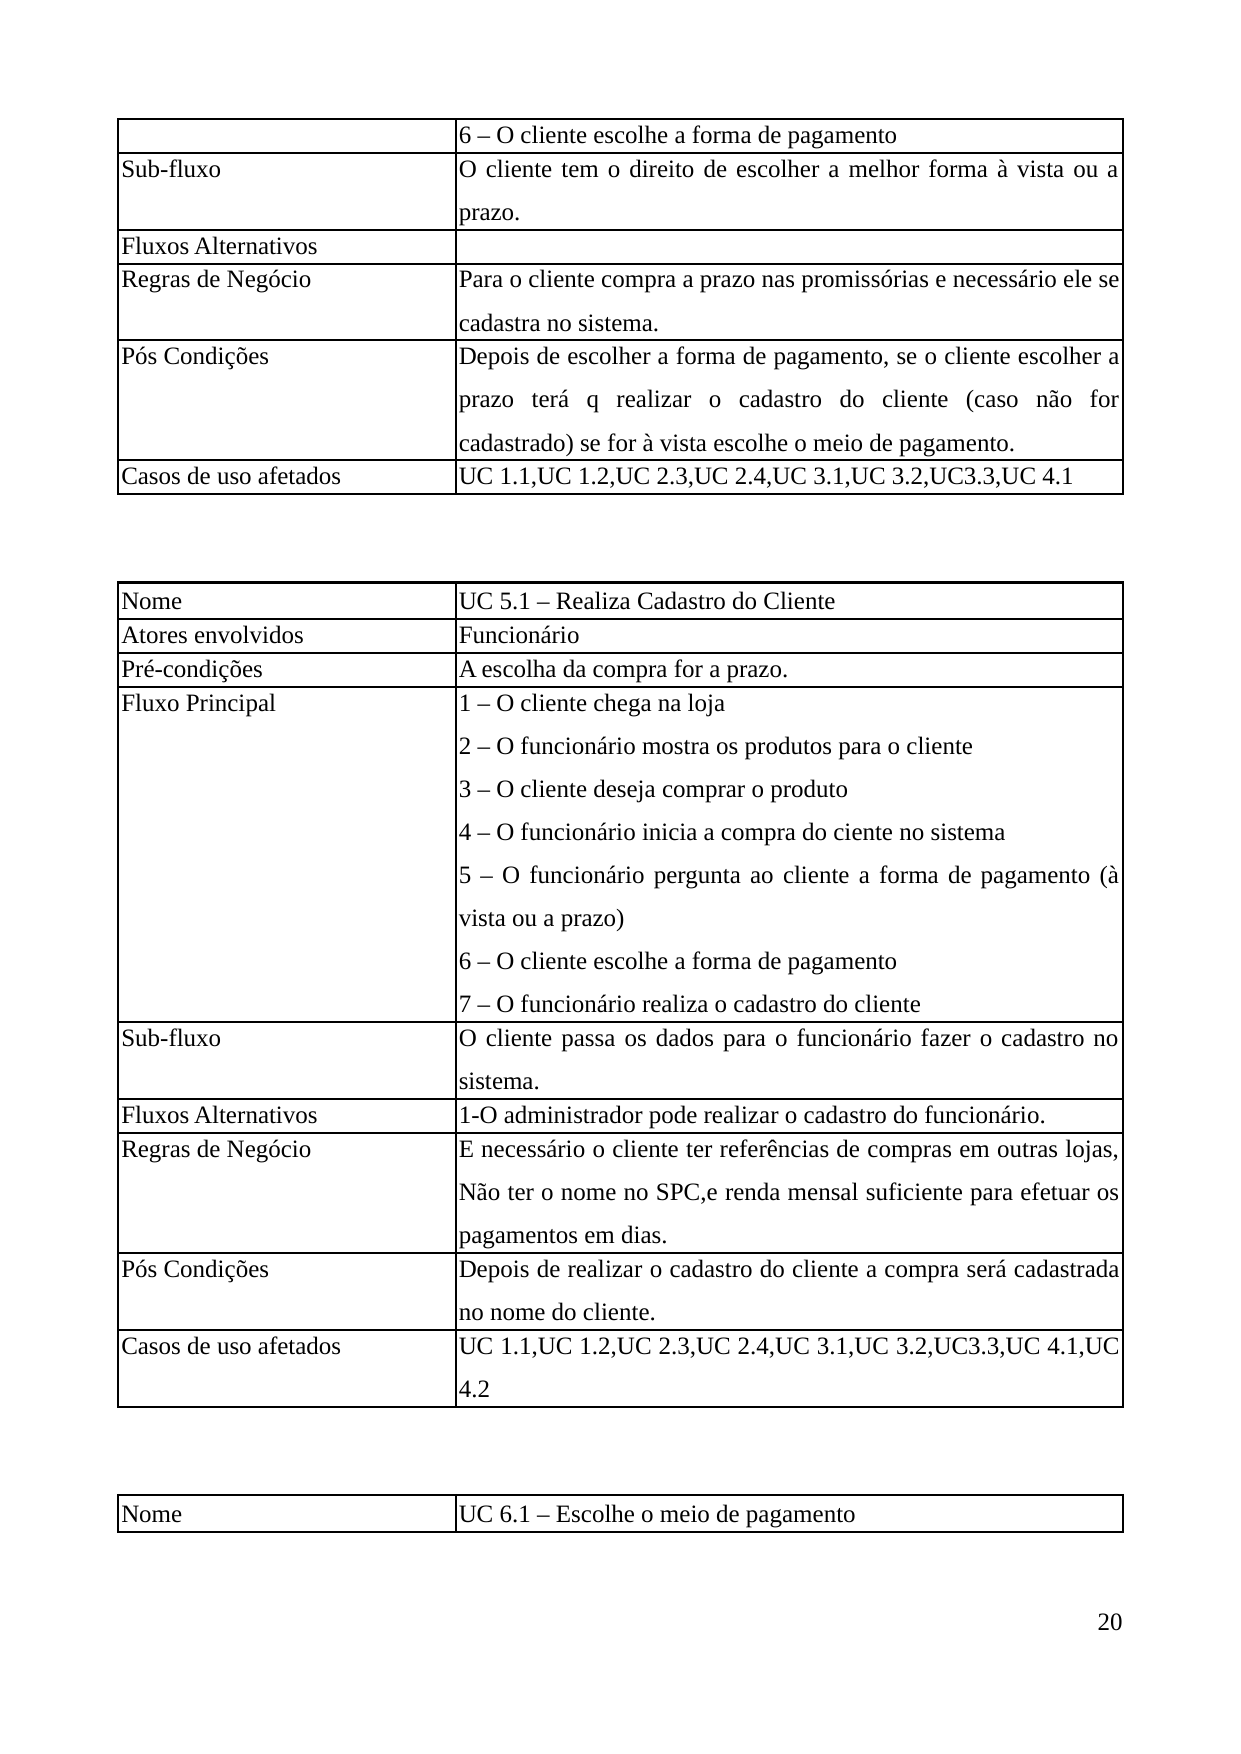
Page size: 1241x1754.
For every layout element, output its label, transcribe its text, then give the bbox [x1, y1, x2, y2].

table_cell Depois de realizar o cadastro do cliente a compra será cadastrada no nome do cliente. [457, 1254, 1122, 1329]
table_cell UC 1.1,UC 1.2,UC 2.3,UC 2.4,UC 3.1,UC 3.2,UC3.3,UC 4.1 [457, 461, 1122, 493]
table_header UC 5.1 – Realiza Cadastro do Cliente [457, 584, 1122, 618]
table_cell Pós Condições [119, 341, 455, 459]
table_cell UC 1.1,UC 1.2,UC 2.3,UC 2.4,UC 3.1,UC 3.2,UC3.3,UC 4.1,UC 4.2 [457, 1331, 1122, 1406]
table_cell Regras de Negócio [119, 1134, 455, 1252]
table_header Nome [119, 584, 455, 618]
table_cell Depois de escolher a forma de pagamento, se o cliente escolher a prazo terá q realizar o cadastro do cliente (caso não for cadastrado) se for à vista escolhe o meio de pagamento. [457, 341, 1122, 459]
table_cell Atores envolvidos [119, 620, 455, 652]
table_header Nome [119, 1496, 455, 1531]
table_cell [457, 231, 1122, 262]
table_cell Sub-fluxo [119, 154, 455, 229]
table_cell O cliente tem o direito de escolher a melhor forma à vista ou a prazo. [457, 154, 1122, 229]
table_cell Fluxos Alternativos [119, 231, 455, 262]
table_cell A escolha da compra for a prazo. [457, 654, 1122, 686]
table_cell Casos de uso afetados [119, 461, 455, 493]
table_header UC 6.1 – Escolhe o meio de pagamento [457, 1496, 1122, 1531]
table_cell Pré-condições [119, 654, 455, 686]
table_cell Casos de uso afetados [119, 1331, 455, 1406]
table_cell Para o cliente compra a prazo nas promissórias e necessário ele se cadastra no sistema. [457, 265, 1122, 339]
table_cell 6 – O cliente escolhe a forma de pagamento [457, 120, 1122, 152]
table_cell 1-O administrador pode realizar o cadastro do funcionário. [457, 1100, 1122, 1132]
table_cell Fluxo Principal [119, 688, 455, 1021]
table_cell Sub-fluxo [119, 1023, 455, 1098]
table_cell Funcionário [457, 620, 1122, 652]
table_cell Regras de Negócio [119, 265, 455, 339]
table_cell Pós Condições [119, 1254, 455, 1329]
table_cell 1 – O cliente chega na loja 2 – O funcionário mostra os produtos para o cliente 3 – O cliente deseja comprar o produto 4 – O funcionário inicia a compra do ciente no sistema 5 – O funcionário pergunta ao cliente a forma de pagamento (à vista ou a prazo) 6 – O cliente escolhe a forma de pagamento 7 – O funcionário realiza o cadastro do cliente [457, 688, 1122, 1021]
table_cell O cliente passa os dados para o funcionário fazer o cadastro no sistema. [457, 1023, 1122, 1098]
table_cell Fluxos Alternativos [119, 1100, 455, 1132]
table_cell E necessário o cliente ter referências de compras em outras lojas, Não ter o nome no SPC,e renda mensal suficiente para efetuar os pagamentos em dias. [457, 1134, 1122, 1252]
table_cell [119, 120, 455, 152]
